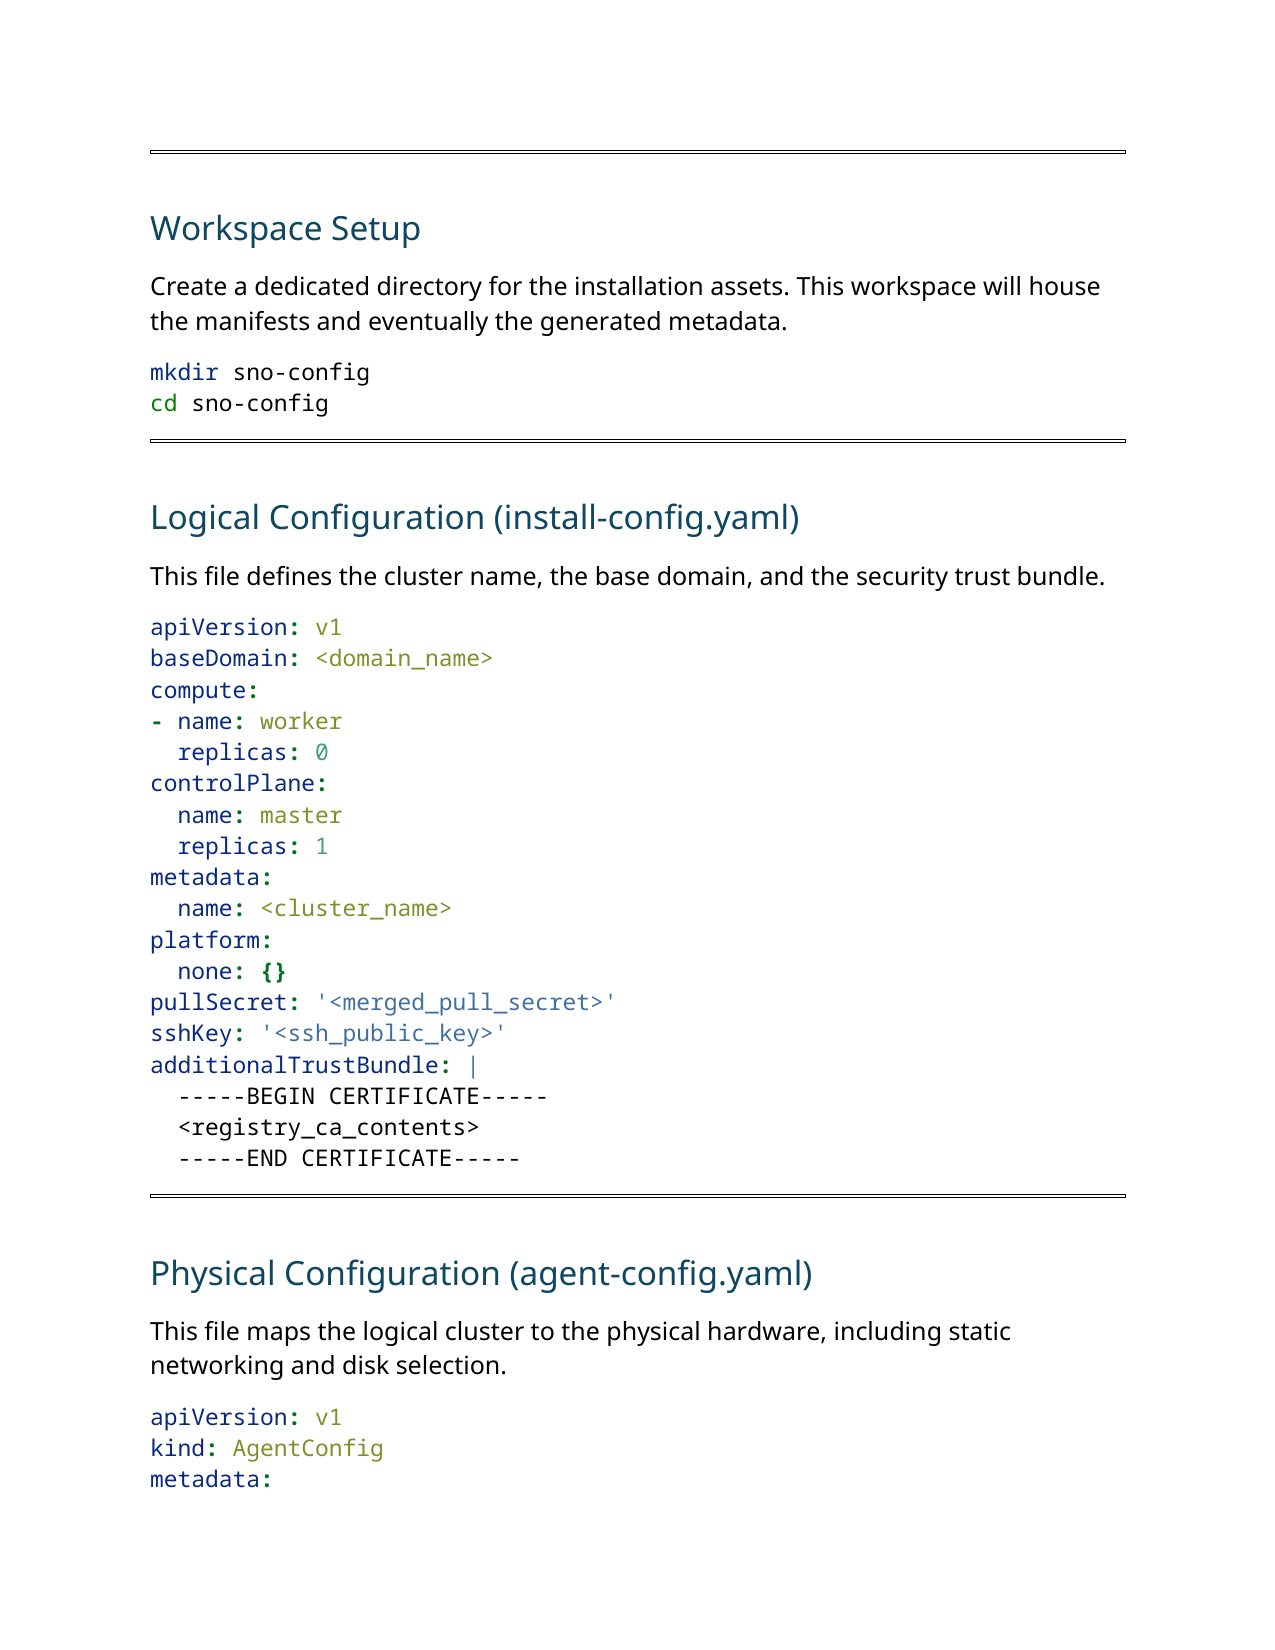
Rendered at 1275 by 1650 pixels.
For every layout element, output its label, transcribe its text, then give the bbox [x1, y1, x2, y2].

subtitle Workspace Setup [150, 205, 1125, 250]
text mkdir sno-config cd sno-config [150, 356, 1125, 418]
text apiVersion: v1 kind: AgentConfig metadata: [150, 1400, 1125, 1494]
text Create a dedicated directory for the installation assets. This workspace will house the manifests and eventually the generated metadata. [150, 269, 1125, 337]
text This file defines the cluster name, the base domain, and the security trust bundle. [150, 558, 1125, 592]
subtitle Logical Configuration (install-config.yaml) [150, 494, 1125, 539]
subtitle Physical Configuration (agent-config.yaml) [150, 1249, 1125, 1295]
text apiVersion: v1 baseDomain: <domain_name> compute: - name: worker replicas: 0 controlPlane: name: master replicas: 1 metadata: name: <cluster_name> platform: none: {} pullSecret: '<merged_pull_secret>' sshKey: '<ssh_public_key>' additionalTrustBundle: | -----BEGIN CERTIFICATE----- <registry_ca_contents> -----END CERTIFICATE----- [150, 611, 1125, 1174]
text This file maps the logical cluster to the physical hardware, including static networking and disk selection. [150, 1313, 1125, 1382]
